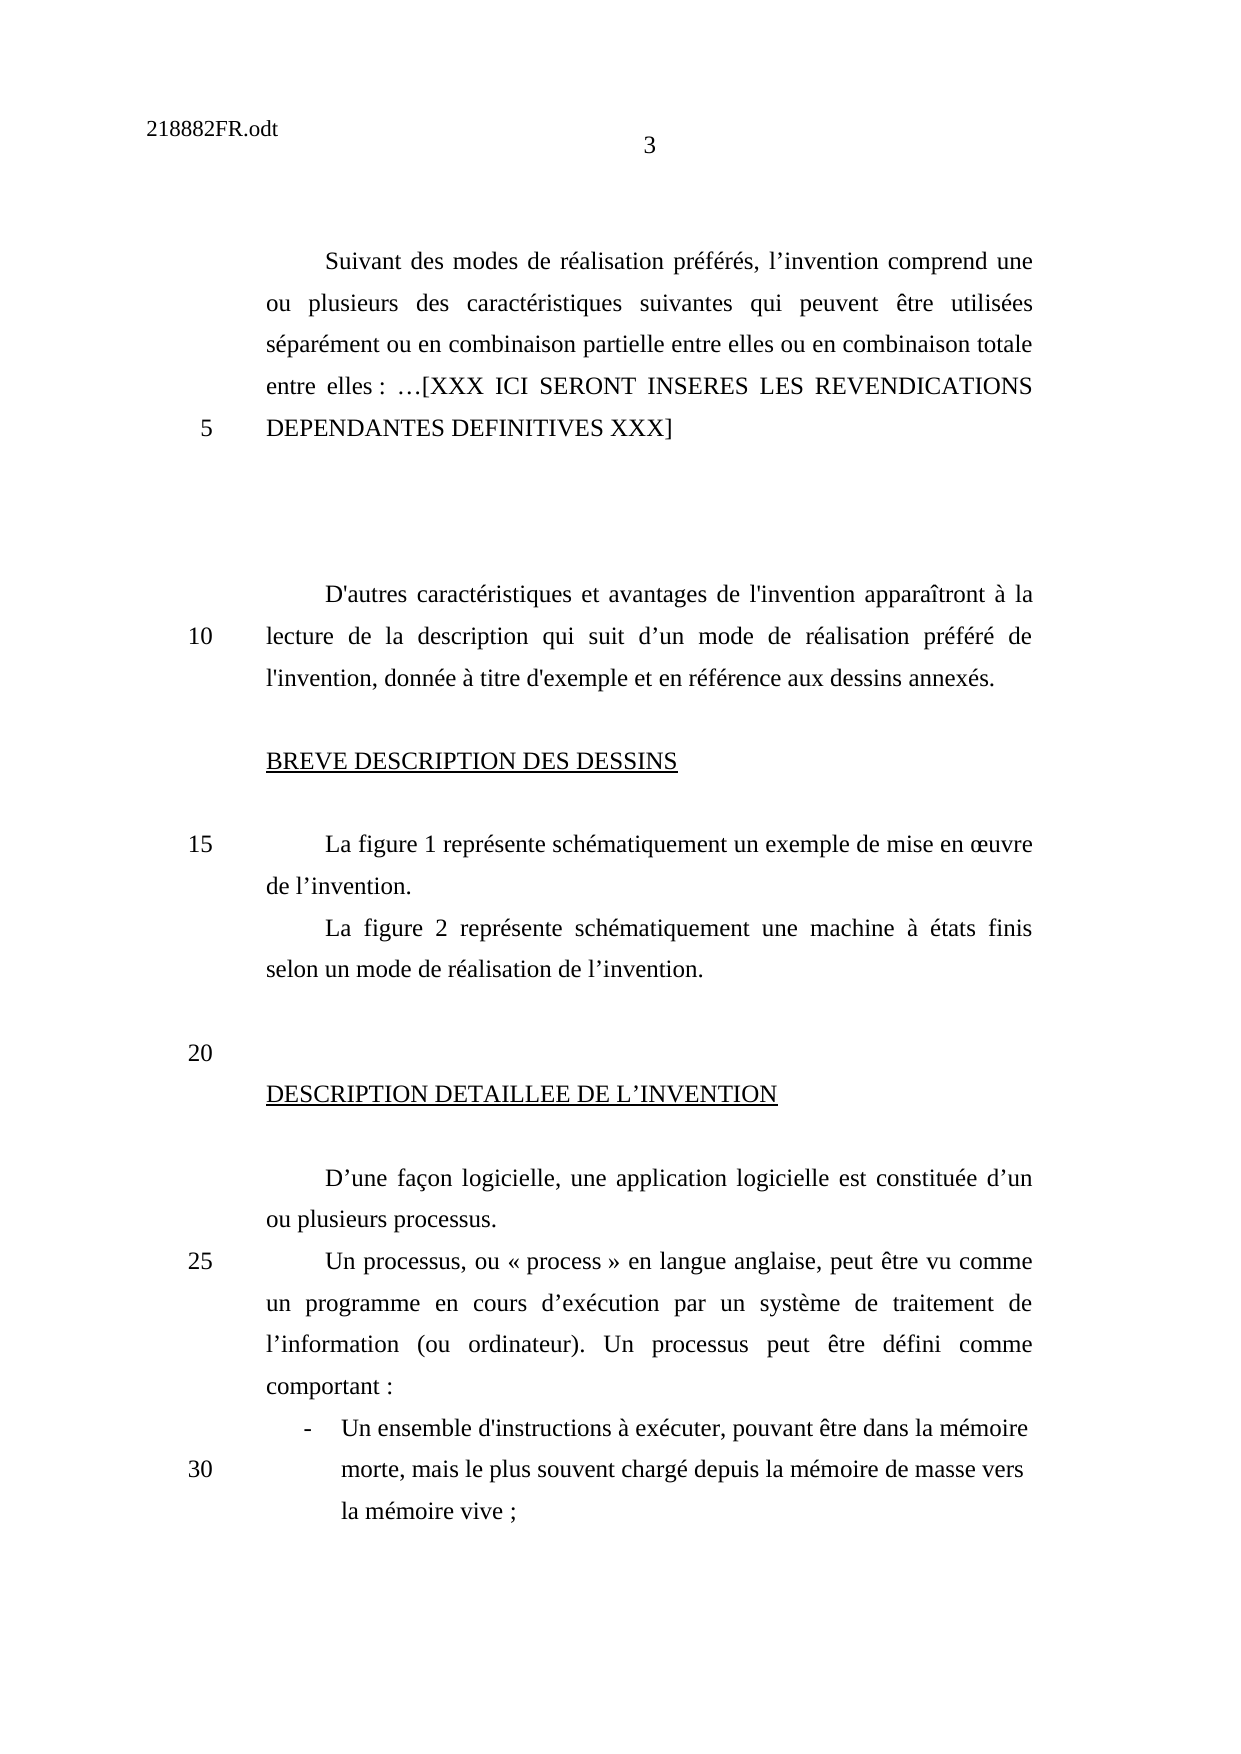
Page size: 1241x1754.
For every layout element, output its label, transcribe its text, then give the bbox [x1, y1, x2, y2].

subtitle BREVE DESCRIPTION DES DESSINS [266, 736, 1033, 778]
subtitle DESCRIPTION DETAILLEE DE L’INVENTION [266, 1069, 1033, 1111]
text La figure 1 représente schématiquement un exemple de mise en œuvre de l’invention. [266, 819, 1033, 903]
list Un ensemble d'instructions à exécuter, pouvant être dans la mémoire morte, mais le plus souvent chargé depuis la mémoire de masse vers la mémoire vive ; [303, 1403, 1033, 1528]
text Suivant des modes de réalisation préférés, l’invention comprend une ou plusieurs des caractéristiques suivantes qui peuvent être utilisées séparément ou en combinaison partielle entre elles ou en combinaison totale entre elles : …[XXX ICI SERONT INSERES LES REVENDICATIONS DEPENDANTES DEFINITIVES XXX] [266, 236, 1033, 444]
text D’une façon logicielle, une application logicielle est constituée d’un ou plusieurs processus. [266, 1153, 1033, 1236]
text Un processus, ou « process » en langue anglaise, peut être vu comme un programme en cours d’exécution par un système de traitement de l’information (ou ordinateur). Un processus peut être défini comme comportant : [266, 1236, 1033, 1403]
text D'autres caractéristiques et avantages de l'invention apparaîtront à la lecture de la description qui suit d’un mode de réalisation préféré de l'invention, donnée à titre d'exemple et en référence aux dessins annexés. [266, 569, 1033, 694]
text La figure 2 représente schématiquement une machine à états finis selon un mode de réalisation de l’invention. [266, 903, 1033, 986]
